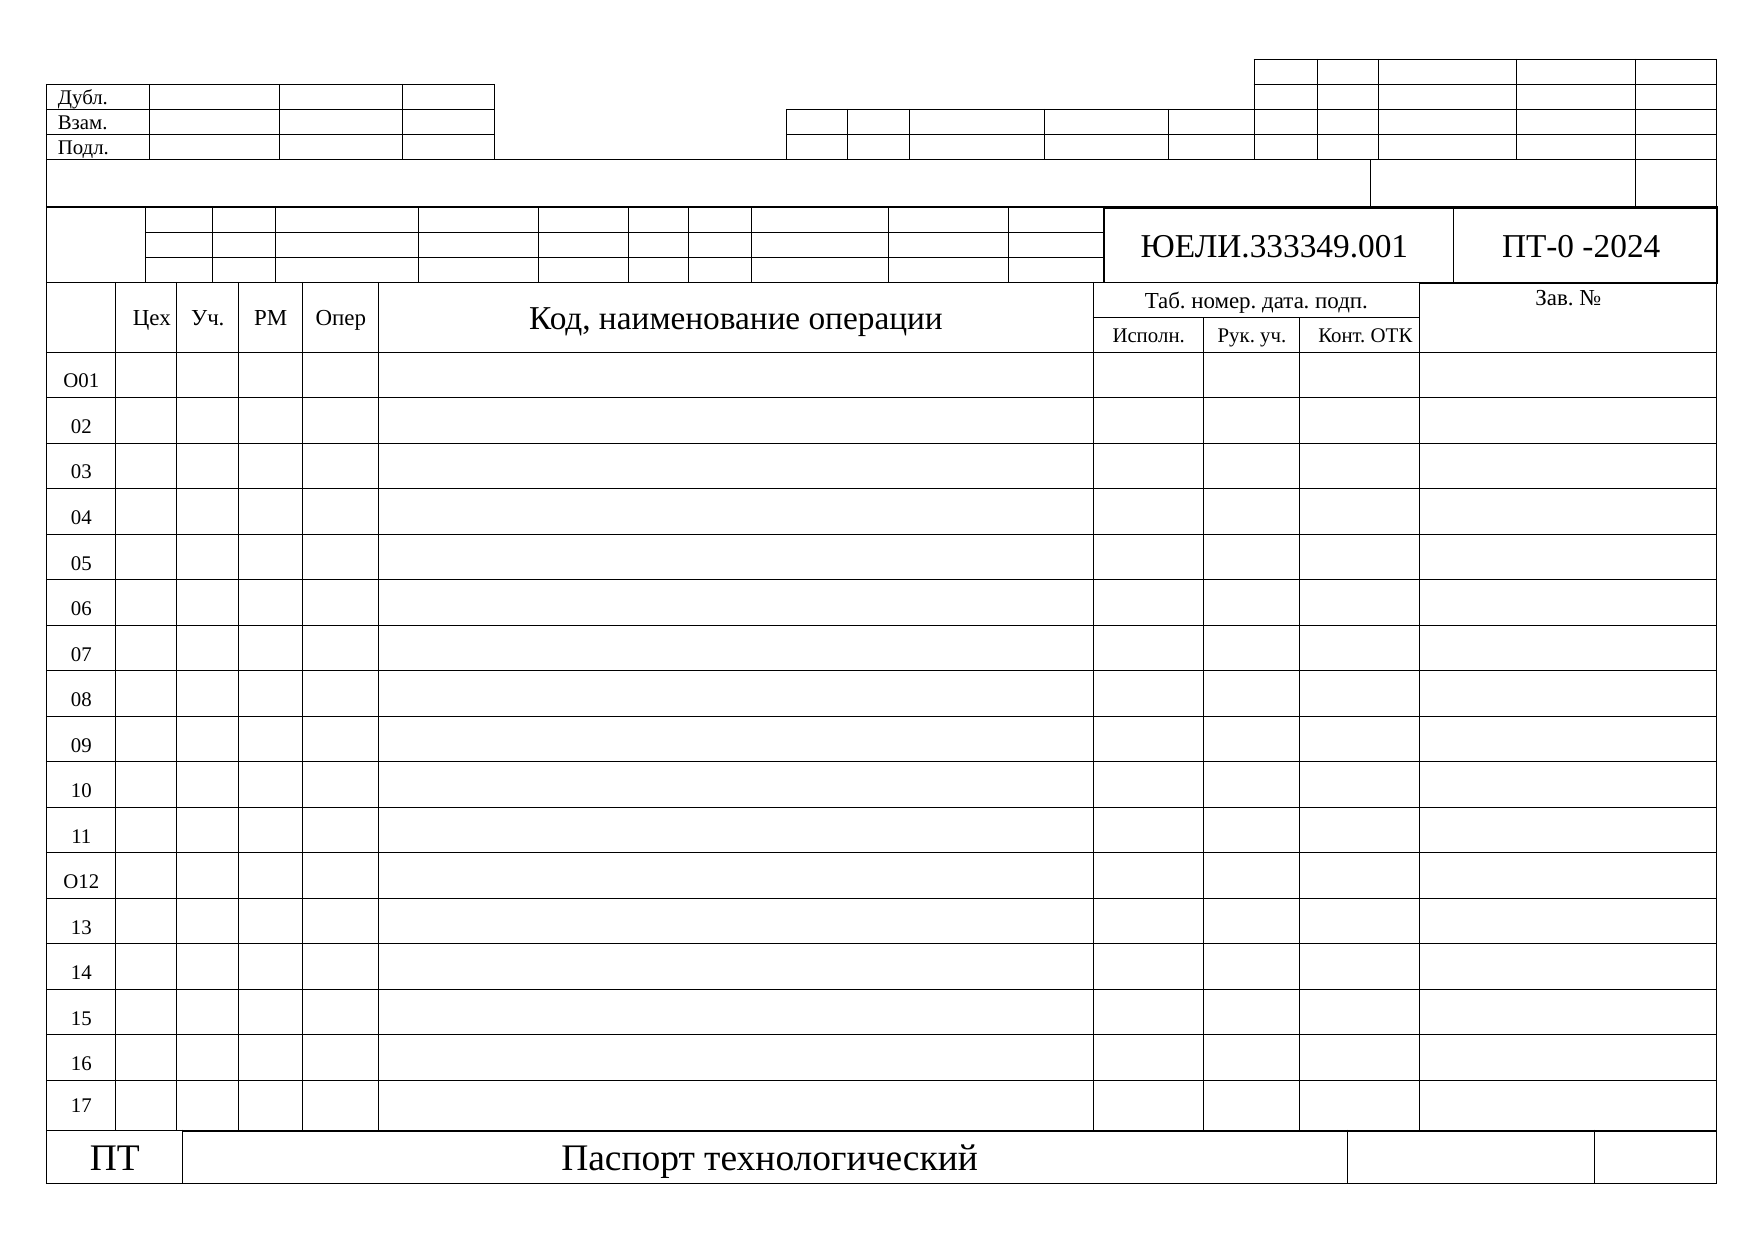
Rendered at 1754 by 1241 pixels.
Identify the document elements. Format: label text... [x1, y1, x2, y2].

table_cell [1204, 444, 1299, 488]
table_header [419, 59, 494, 84]
table_header [1204, 59, 1254, 84]
table_cell [177, 717, 238, 761]
table_cell [303, 444, 378, 488]
table_cell [116, 762, 176, 807]
table_cell [1636, 135, 1716, 159]
table_cell [1300, 990, 1419, 1034]
table_cell [239, 535, 302, 579]
table_cell [150, 135, 279, 159]
table_cell 10 [47, 762, 115, 807]
table_cell [177, 626, 238, 670]
table_cell [1517, 85, 1635, 109]
table_cell [848, 110, 909, 134]
table_cell [1094, 535, 1203, 579]
table_cell [787, 135, 847, 159]
table_header [740, 59, 751, 84]
table_header [889, 59, 909, 84]
table_cell [303, 762, 378, 807]
table_cell [419, 233, 538, 257]
table_cell [1300, 489, 1419, 534]
table_cell 02 [47, 398, 115, 443]
table_cell [1255, 135, 1317, 159]
table_cell [495, 84, 740, 109]
table_cell [1009, 208, 1103, 232]
table_cell [116, 535, 176, 579]
table_cell [1204, 535, 1299, 579]
table_cell [116, 626, 176, 670]
table_header [1517, 60, 1635, 84]
table_cell РМ [239, 283, 302, 352]
table_cell [1204, 990, 1299, 1034]
table_cell [379, 580, 1093, 625]
table_cell [1636, 110, 1716, 134]
table_cell [1420, 944, 1716, 989]
table_cell [177, 853, 238, 898]
table_cell [146, 258, 212, 282]
table_cell [1094, 853, 1203, 898]
table_header [302, 59, 379, 84]
table_cell [47, 208, 145, 282]
table_cell [1300, 717, 1419, 761]
table_cell ЮЕЛИ.333349.001 [1105, 209, 1453, 282]
table_cell [303, 808, 378, 852]
table_cell [1300, 626, 1419, 670]
table_cell [1420, 444, 1716, 488]
table_cell ПТ [47, 1131, 182, 1183]
table_cell [1420, 899, 1716, 943]
table_cell [1420, 1035, 1716, 1080]
table_cell [150, 85, 279, 109]
table_cell Конт. ОТК [1300, 318, 1419, 352]
table_cell [1094, 944, 1203, 989]
table_cell [239, 944, 302, 989]
table_cell [1094, 353, 1203, 397]
table_header [275, 59, 279, 84]
table_cell [1009, 258, 1103, 282]
table_cell [47, 283, 115, 352]
table_cell [1300, 671, 1419, 716]
table_header [1318, 60, 1378, 84]
table_cell 05 [47, 535, 115, 579]
table_cell [116, 489, 176, 534]
table_cell [379, 990, 1093, 1034]
table_cell [752, 258, 888, 282]
table_cell 06 [47, 580, 115, 625]
table_cell [379, 671, 1093, 716]
table_cell [689, 258, 751, 282]
table_header [629, 59, 688, 84]
table_cell [213, 208, 275, 232]
table_cell [239, 398, 302, 443]
table_cell [146, 233, 212, 257]
table_cell [1420, 353, 1716, 397]
table_cell [1255, 110, 1317, 134]
table_cell [177, 398, 238, 443]
table_cell [116, 1081, 176, 1129]
table_cell [303, 535, 378, 579]
table_header [689, 59, 740, 84]
table_header [403, 59, 419, 84]
table_cell [403, 85, 494, 109]
table_cell [379, 1081, 1093, 1129]
table_cell [419, 208, 538, 232]
table_cell [1636, 160, 1716, 206]
table_cell Код, наименование операции [379, 283, 1093, 352]
table_cell [177, 535, 238, 579]
table_cell [1204, 1035, 1299, 1080]
table_cell [1420, 580, 1716, 625]
table_cell Таб. номер. дата. подп. [1094, 283, 1419, 317]
table_cell [1094, 1035, 1203, 1080]
table_cell [303, 626, 378, 670]
table_cell [1420, 671, 1716, 716]
table_cell [1094, 899, 1203, 943]
table_cell 07 [47, 626, 115, 670]
table_cell [1420, 489, 1716, 534]
table_cell [379, 353, 1093, 397]
table_header [145, 59, 149, 84]
table_cell 08 [47, 671, 115, 716]
table_cell [116, 444, 176, 488]
table_cell [239, 990, 302, 1034]
table_cell 14 [47, 944, 115, 989]
table_cell [379, 489, 1093, 534]
table_cell [1517, 110, 1635, 134]
table_cell [1204, 717, 1299, 761]
table_cell [116, 717, 176, 761]
table_header [150, 59, 176, 84]
table_cell [1204, 944, 1299, 989]
table_cell [239, 489, 302, 534]
table_cell [1420, 808, 1716, 852]
table_header [176, 59, 183, 84]
table_cell [116, 398, 176, 443]
table_cell [1204, 671, 1299, 716]
table_cell [280, 135, 402, 159]
table_cell [889, 233, 1008, 257]
table_cell [303, 489, 378, 534]
table_cell [1204, 762, 1299, 807]
table_cell Цех [116, 283, 176, 352]
table_cell [1204, 398, 1299, 443]
table_cell ПТ-0 -2024 [1454, 209, 1716, 282]
table_cell [116, 990, 176, 1034]
table_cell [1204, 899, 1299, 943]
table_cell [116, 580, 176, 625]
table_cell [1300, 1035, 1419, 1080]
table_cell [1420, 398, 1716, 443]
table_header [539, 59, 628, 84]
table_cell [1094, 808, 1203, 852]
table_header [379, 59, 402, 84]
table_cell [303, 1035, 378, 1080]
table_cell [629, 208, 688, 232]
table_cell [280, 85, 402, 109]
table_header [786, 59, 847, 84]
table_cell [379, 944, 1093, 989]
table_cell [379, 853, 1093, 898]
table_header [46, 59, 115, 84]
table_cell [495, 134, 786, 159]
table_cell Дубл. [47, 85, 149, 109]
table_cell [239, 353, 302, 397]
table_cell [1300, 535, 1419, 579]
table_header [183, 59, 213, 84]
table_cell [1204, 853, 1299, 898]
table_cell [239, 762, 302, 807]
table_cell Зав. № [1420, 284, 1716, 352]
table_cell [1169, 135, 1254, 159]
table_cell [419, 258, 538, 282]
table_cell [1300, 853, 1419, 898]
table_cell [239, 626, 302, 670]
table_cell [1009, 233, 1103, 257]
table_cell [848, 135, 909, 159]
table_cell [303, 398, 378, 443]
table_cell [116, 808, 176, 852]
table_cell 17 [47, 1081, 115, 1129]
table_cell [1204, 808, 1299, 852]
table_cell [1204, 580, 1299, 625]
table_cell [177, 990, 238, 1034]
table_cell [239, 808, 302, 852]
table_cell [146, 208, 212, 232]
table_cell [303, 1081, 378, 1129]
table_cell [1517, 135, 1635, 159]
table_cell [303, 899, 378, 943]
table_cell 15 [47, 990, 115, 1034]
table_cell [403, 135, 494, 159]
table_header [239, 59, 275, 84]
table_cell [889, 208, 1008, 232]
table_cell [1300, 580, 1419, 625]
table_cell [116, 671, 176, 716]
table_header [1104, 59, 1168, 84]
table_cell [1318, 85, 1378, 109]
table_cell [116, 944, 176, 989]
table_cell [239, 580, 302, 625]
table_cell [1348, 1132, 1594, 1183]
table_cell [1379, 85, 1516, 109]
table_cell [1420, 990, 1716, 1034]
table_cell [1204, 626, 1299, 670]
table_header [751, 59, 786, 84]
table_cell [1094, 990, 1203, 1034]
table_header [1093, 59, 1103, 84]
table_cell [177, 1035, 238, 1080]
table_cell [280, 110, 402, 134]
table_cell [213, 258, 275, 282]
table_cell [379, 762, 1093, 807]
table_cell [1094, 398, 1203, 443]
table_cell [116, 899, 176, 943]
table_cell 04 [47, 489, 115, 534]
table_cell [889, 258, 1008, 282]
table_cell [910, 135, 1044, 159]
table_cell [752, 208, 888, 232]
table_cell [539, 208, 628, 232]
table_header [115, 59, 145, 84]
table_cell [1300, 762, 1419, 807]
table_cell [689, 208, 751, 232]
table_cell 11 [47, 808, 115, 852]
table_cell [1318, 135, 1378, 159]
table_cell [1094, 580, 1203, 625]
table_cell [1204, 1081, 1299, 1129]
table_header [280, 59, 302, 84]
table_cell [1420, 853, 1716, 898]
table_cell [1379, 135, 1516, 159]
table_cell [1300, 1081, 1419, 1129]
table_cell [1300, 398, 1419, 443]
table_cell [1094, 671, 1203, 716]
table_cell [177, 1081, 238, 1129]
table_cell [403, 110, 494, 134]
table_cell [177, 489, 238, 534]
table_cell [1094, 489, 1203, 534]
table_header [1636, 60, 1716, 84]
table_cell [116, 853, 176, 898]
table_cell [213, 233, 275, 257]
table_header [909, 59, 1008, 84]
table_cell [177, 808, 238, 852]
table_cell [1045, 110, 1168, 134]
table_cell [1300, 444, 1419, 488]
table_cell О01 [47, 353, 115, 397]
table_cell [1420, 1081, 1716, 1129]
table_cell [276, 258, 418, 282]
table_cell Уч. [177, 283, 238, 352]
table_cell [1300, 353, 1419, 397]
table_cell [1636, 85, 1716, 109]
table_cell [47, 160, 1370, 206]
table_cell О12 [47, 853, 115, 898]
table_header [1379, 60, 1516, 84]
table_cell [1379, 110, 1516, 134]
table_cell [1255, 85, 1317, 109]
table_cell [239, 1035, 302, 1080]
table_cell [629, 258, 688, 282]
table_cell [239, 853, 302, 898]
table_cell [303, 353, 378, 397]
table_cell [177, 444, 238, 488]
table_cell [1094, 1081, 1203, 1129]
table_cell [177, 944, 238, 989]
table_cell 09 [47, 717, 115, 761]
table_header [1255, 60, 1317, 84]
table_cell [1094, 762, 1203, 807]
table_cell [276, 208, 418, 232]
table_cell [1300, 944, 1419, 989]
table_cell [1595, 1132, 1716, 1183]
table_cell [1420, 626, 1716, 670]
table_cell [495, 109, 786, 134]
table_header [1045, 59, 1093, 84]
table_cell [379, 808, 1093, 852]
table_cell [379, 717, 1093, 761]
table_cell Опер [303, 283, 378, 352]
table_cell [1204, 489, 1299, 534]
table_header [1169, 59, 1204, 84]
table_cell [177, 899, 238, 943]
table_cell [303, 671, 378, 716]
table_cell [752, 233, 888, 257]
table_cell 13 [47, 899, 115, 943]
table_header [847, 59, 889, 84]
table_cell [1094, 626, 1203, 670]
table_cell [1094, 717, 1203, 761]
table_cell [303, 580, 378, 625]
table_cell [150, 110, 279, 134]
table_cell [177, 353, 238, 397]
table_cell [787, 110, 847, 134]
table_cell [1420, 762, 1716, 807]
table_cell [303, 990, 378, 1034]
table_cell [539, 258, 628, 282]
table_cell [1204, 353, 1299, 397]
table_cell [239, 444, 302, 488]
table_header [213, 59, 238, 84]
table_cell Подл. [47, 135, 149, 159]
table_cell [116, 353, 176, 397]
table_cell [177, 671, 238, 716]
table_cell [1420, 535, 1716, 579]
table_cell [379, 626, 1093, 670]
table_cell [1300, 808, 1419, 852]
table_cell [539, 233, 628, 257]
table_cell [1094, 444, 1203, 488]
table_cell [1420, 717, 1716, 761]
table_cell Исполн. [1094, 318, 1203, 352]
table_cell [239, 899, 302, 943]
table_cell 16 [47, 1035, 115, 1080]
table_cell [740, 84, 1254, 109]
table_cell [1169, 110, 1254, 134]
table_cell [910, 110, 1044, 134]
table_cell [276, 233, 418, 257]
table_cell [239, 671, 302, 716]
table_cell [1371, 160, 1635, 206]
table_cell Взам. [47, 110, 149, 134]
table_cell Рук. уч. [1204, 318, 1299, 352]
table_cell [379, 535, 1093, 579]
table_cell Паспорт технологический [183, 1132, 1347, 1183]
table_cell [379, 899, 1093, 943]
table_cell [1300, 899, 1419, 943]
table_cell [177, 762, 238, 807]
table_cell [303, 944, 378, 989]
table_cell 03 [47, 444, 115, 488]
table_cell [239, 717, 302, 761]
table_header [1009, 59, 1044, 84]
table_cell [177, 580, 238, 625]
table_cell [379, 444, 1093, 488]
table_header [494, 59, 539, 84]
table_cell [303, 853, 378, 898]
table_cell [379, 1035, 1093, 1080]
table_cell [1318, 110, 1378, 134]
table_cell [689, 233, 751, 257]
table_cell [629, 233, 688, 257]
table_cell [1045, 135, 1168, 159]
table_cell [303, 717, 378, 761]
table_cell [116, 1035, 176, 1080]
table_cell [239, 1081, 302, 1129]
table_cell [379, 398, 1093, 443]
